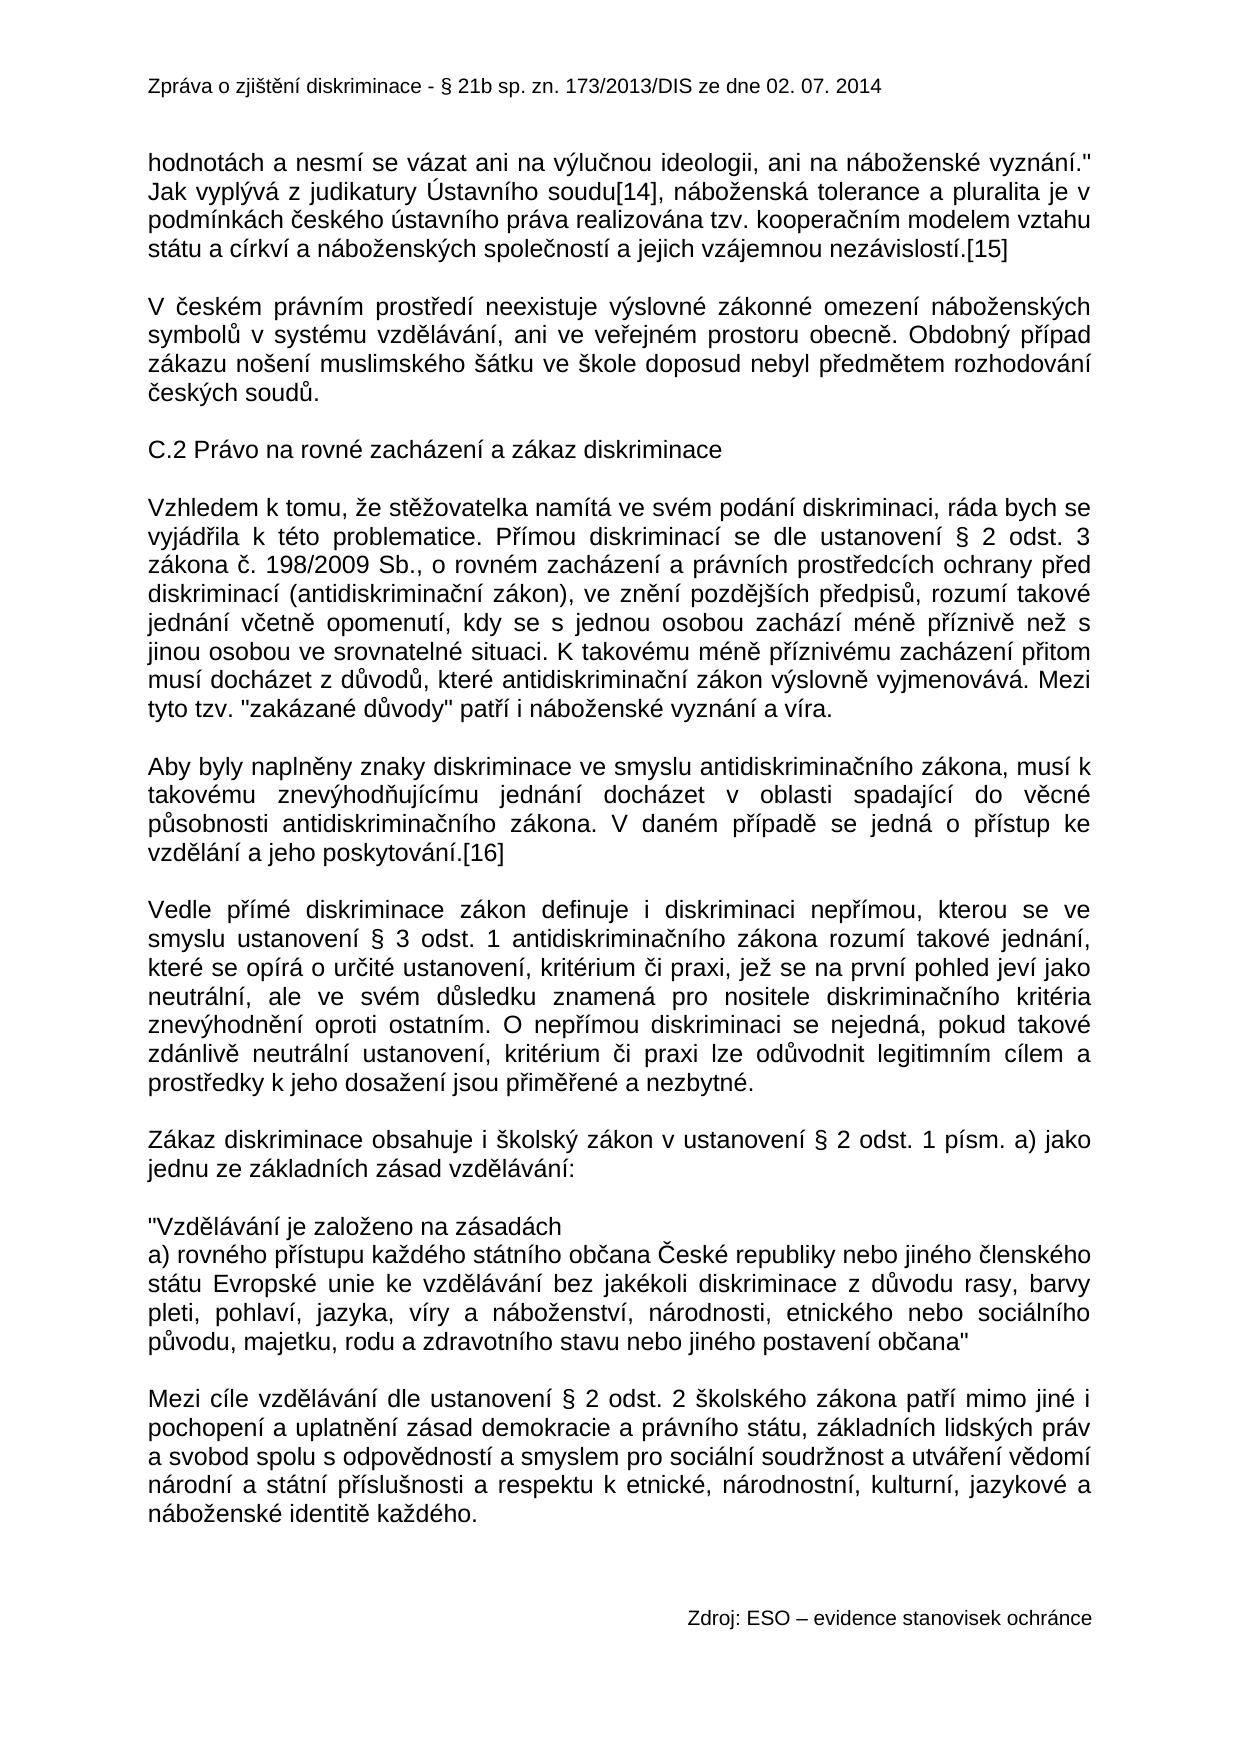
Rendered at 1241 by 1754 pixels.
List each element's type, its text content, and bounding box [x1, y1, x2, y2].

text V českém právním prostředí neexistuje výslovné zákonné omezení náboženských symbolů v systému vzdělávání, ani ve veřejném prostoru obecně. Obdobný případ zákazu nošení muslimského šátku ve škole doposud nebyl předmětem rozhodování českých soudů. [148, 291, 1092, 406]
text Vedle přímé diskriminace zákon definuje i diskriminaci nepřímou, kterou se ve smyslu ustanovení § 3 odst. 1 antidiskriminačního zákona rozumí takové jednání, které se opírá o určité ustanovení, kritérium či praxi, jež se na první pohled jeví jako neutrální, ale ve svém důsledku znamená pro nositele diskriminačního kritéria znevýhodnění oproti ostatním. O nepřímou diskriminaci se nejedná, pokud takové zdánlivě neutrální ustanovení, kritérium či praxi lze odůvodnit legitimním cílem a prostředky k jeho dosažení jsou přiměřené a nezbytné. [148, 895, 1092, 1096]
text Mezi cíle vzdělávání dle ustanovení § 2 odst. 2 školského zákona patří mimo jiné i pochopení a uplatnění zásad demokracie a právního státu, základních lidských práv a svobod spolu s odpovědností a smyslem pro sociální soudržnost a utváření vědomí národní a státní příslušnosti a respektu k etnické, národnostní, kulturní, jazykové a náboženské identitě každého. [148, 1384, 1092, 1528]
text C.2 Právo na rovné zacházení a zákaz diskriminace [148, 435, 1092, 464]
text a) rovného přístupu každého státního občana České republiky nebo jiného členského státu Evropské unie ke vzdělávání bez jakékoli diskriminace z důvodu rasy, barvy pleti, pohlaví, jazyka, víry a náboženství, národnosti, etnického nebo sociálního původu, majetku, rodu a zdravotního stavu nebo jiného postavení občana" [148, 1240, 1092, 1355]
text "Vzdělávání je založeno na zásadách [148, 1211, 1092, 1240]
text Vzhledem k tomu, že stěžovatelka namítá ve svém podání diskriminaci, ráda bych se vyjádřila k této problematice. Přímou diskriminací se dle ustanovení § 2 odst. 3 zákona č. 198/2009 Sb., o rovném zacházení a právních prostředcích ochrany před diskriminací (antidiskriminační zákon), ve znění pozdějších předpisů, rozumí takové jednání včetně opomenutí, kdy se s jednou osobou zachází méně příznivě než s jinou osobou ve srovnatelné situaci. K takovému méně příznivému zacházení přitom musí docházet z důvodů, které antidiskriminační zákon výslovně vyjmenovává. Mezi tyto tzv. "zakázané důvody" patří i náboženské vyznání a víra. [148, 493, 1092, 723]
text hodnotách a nesmí se vázat ani na výlučnou ideologii, ani na náboženské vyznání." Jak vyplývá z judikatury Ústavního soudu[14], náboženská tolerance a pluralita je v podmínkách českého ústavního práva realizována tzv. kooperačním modelem vztahu státu a církví a náboženských společností a jejich vzájemnou nezávislostí.[15] [148, 148, 1092, 263]
text Zákaz diskriminace obsahuje i školský zákon v ustanovení § 2 odst. 1 písm. a) jako jednu ze základních zásad vzdělávání: [148, 1125, 1092, 1183]
text Aby byly naplněny znaky diskriminace ve smyslu antidiskriminačního zákona, musí k takovému znevýhodňujícímu jednání docházet v oblasti spadající do věcné působnosti antidiskriminačního zákona. V daném případě se jedná o přístup ke vzdělání a jeho poskytování.[16] [148, 751, 1092, 866]
